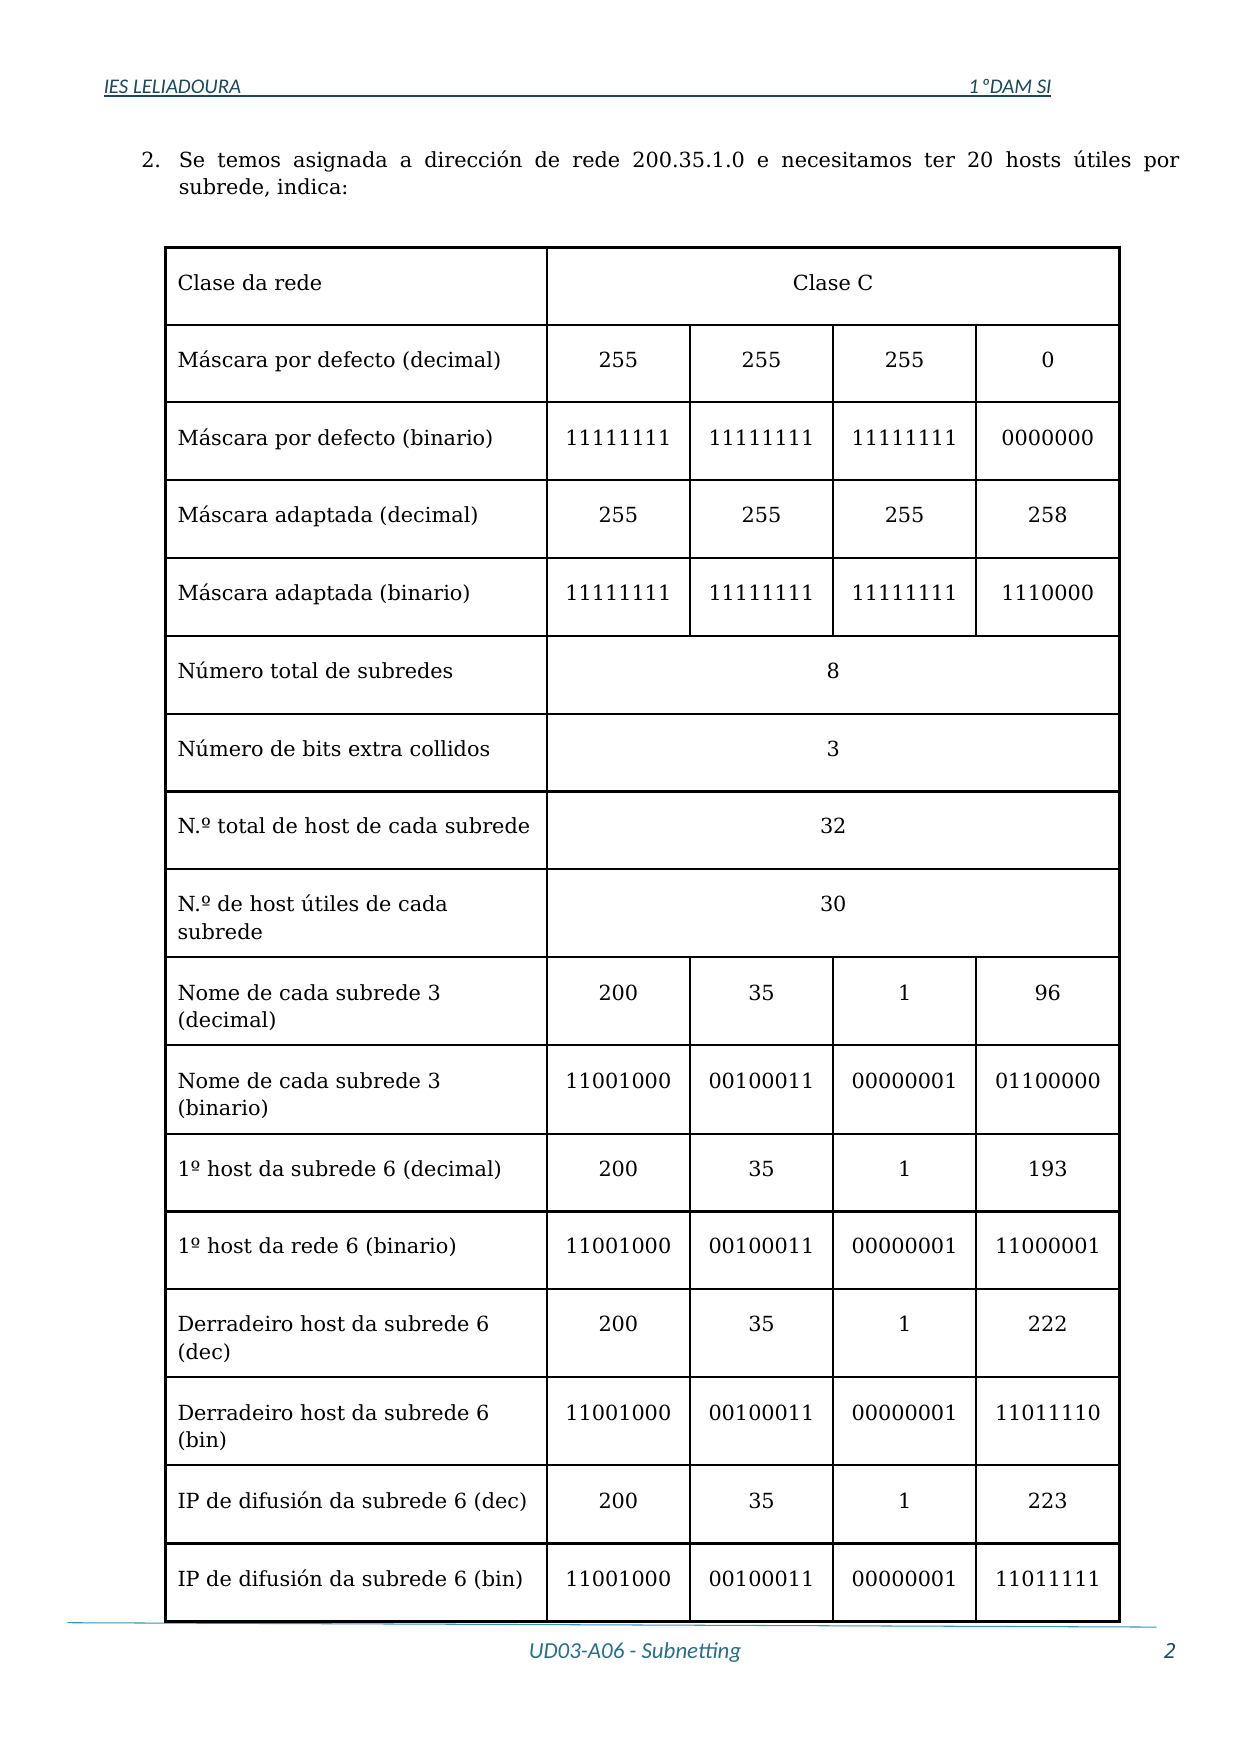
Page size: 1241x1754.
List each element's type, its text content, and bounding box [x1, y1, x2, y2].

table_cell 255 [691, 326, 832, 401]
table_cell 11111111 [691, 559, 832, 635]
table_cell 11001000 [548, 1378, 689, 1464]
table_cell 00100011 [691, 1213, 832, 1288]
table_cell IP de difusión da subrede 6 (dec) [167, 1466, 546, 1542]
table_cell IP de difusión da subrede 6 (bin) [167, 1545, 546, 1620]
table_cell 222 [977, 1290, 1118, 1376]
table_cell 11111111 [834, 403, 975, 479]
table_cell 35 [691, 1135, 832, 1210]
table_cell 255 [548, 326, 689, 401]
table_cell 00000001 [834, 1213, 975, 1288]
table_cell 1 [834, 958, 975, 1044]
table_cell 11011110 [977, 1378, 1118, 1464]
table_cell 00100011 [691, 1046, 832, 1132]
table_cell 11111111 [548, 559, 689, 635]
table_cell 96 [977, 958, 1118, 1044]
table_cell 11001000 [548, 1545, 689, 1620]
table_cell Nome de cada subrede 3 (decimal) [167, 958, 546, 1044]
table_cell 11111111 [834, 559, 975, 635]
table_cell N.º total de host de cada subrede [167, 793, 546, 868]
table_cell 00100011 [691, 1378, 832, 1464]
table_cell 0 [977, 326, 1118, 401]
table_cell 00100011 [691, 1545, 832, 1620]
table_cell 00000001 [834, 1545, 975, 1620]
table_cell 8 [548, 637, 1118, 712]
table_cell Nome de cada subrede 3 (binario) [167, 1046, 546, 1132]
table_cell Máscara por defecto (binario) [167, 403, 546, 479]
table_cell 200 [548, 1466, 689, 1542]
table_cell 1 [834, 1290, 975, 1376]
table_header Clase da rede [167, 249, 546, 323]
table_cell 30 [548, 870, 1118, 956]
table_cell 1110000 [977, 559, 1118, 635]
table_cell 200 [548, 1290, 689, 1376]
table_cell 35 [691, 1466, 832, 1542]
table_cell 255 [691, 481, 832, 557]
table_cell 3 [548, 715, 1118, 790]
table_cell 01100000 [977, 1046, 1118, 1132]
table_cell 00000001 [834, 1378, 975, 1464]
table_cell 1º host da subrede 6 (decimal) [167, 1135, 546, 1210]
table_cell 1º host da rede 6 (binario) [167, 1213, 546, 1288]
table_cell N.º de host útiles de cada subrede [167, 870, 546, 956]
table_cell Máscara adaptada (binario) [167, 559, 546, 635]
table_cell 258 [977, 481, 1118, 557]
table_cell 11001000 [548, 1213, 689, 1288]
table_cell 200 [548, 1135, 689, 1210]
table_cell Derradeiro host da subrede 6 (bin) [167, 1378, 546, 1464]
table_cell 200 [548, 958, 689, 1044]
table_header Clase C [548, 249, 1118, 323]
table_cell 00000001 [834, 1046, 975, 1132]
table_cell 223 [977, 1466, 1118, 1542]
table_cell 32 [548, 793, 1118, 868]
table_cell 11000001 [977, 1213, 1118, 1288]
table_cell 193 [977, 1135, 1118, 1210]
table_cell 35 [691, 1290, 832, 1376]
table_cell 255 [834, 481, 975, 557]
table_cell 35 [691, 958, 832, 1044]
list Se temos asignada a dirección de rede 200.35.1.0 e necesitamos ter 20 hosts útiles por subrede, indica: [141, 148, 1181, 200]
table_cell 1 [834, 1466, 975, 1542]
table_cell 11001000 [548, 1046, 689, 1132]
table_cell Número de bits extra collidos [167, 715, 546, 790]
table_cell Máscara adaptada (decimal) [167, 481, 546, 557]
table_cell 255 [834, 326, 975, 401]
table_cell 11111111 [548, 403, 689, 479]
table_cell 255 [548, 481, 689, 557]
table_cell 11011111 [977, 1545, 1118, 1620]
table_cell Derradeiro host da subrede 6 (dec) [167, 1290, 546, 1376]
table_cell 11111111 [691, 403, 832, 479]
table_cell Máscara por defecto (decimal) [167, 326, 546, 401]
table_cell 1 [834, 1135, 975, 1210]
table_cell Número total de subredes [167, 637, 546, 712]
table_cell 0000000 [977, 403, 1118, 479]
